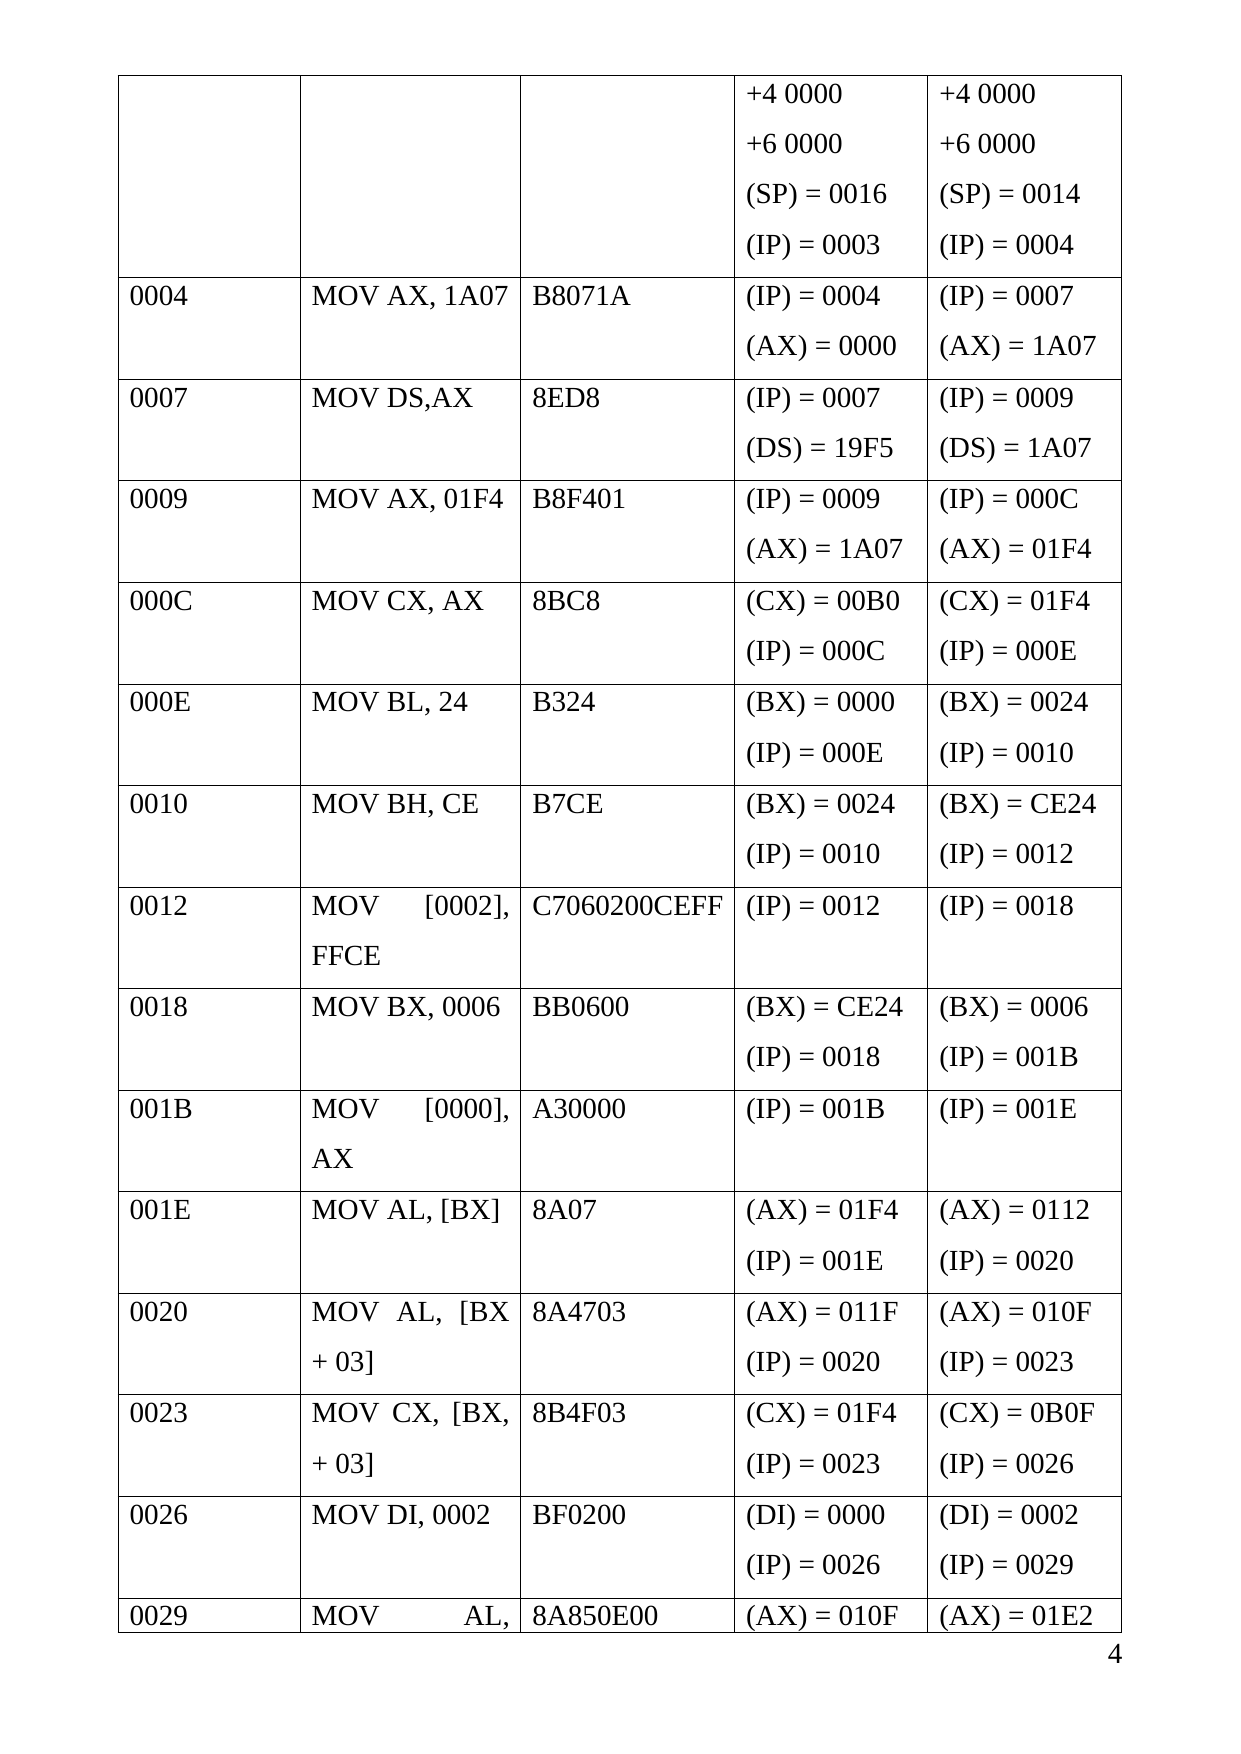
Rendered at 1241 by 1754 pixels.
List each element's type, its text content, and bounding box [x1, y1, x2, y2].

table_cell (DI) = 0000 (IP) = 0026 [735, 1497, 927, 1597]
table_cell (IP) = 0007 (DS) = 19F5 [735, 380, 927, 480]
table_cell [301, 76, 520, 277]
table_cell (IP) = 0009 (DS) = 1A07 [928, 380, 1121, 480]
table_cell 0012 [119, 888, 300, 988]
table_cell C7060200CEFF [521, 888, 734, 988]
table_cell B8F401 [521, 481, 734, 582]
table_cell (IP) = 001B [735, 1091, 927, 1191]
table_cell (IP) = 001E [928, 1091, 1121, 1191]
table_cell 0029 [119, 1599, 300, 1632]
table_cell MOV CX, [BX, + 03] [301, 1395, 520, 1496]
table_cell (AX) = 0112 (IP) = 0020 [928, 1192, 1121, 1293]
table_cell (IP) = 0004 (AX) = 0000 [735, 278, 927, 379]
table_cell (IP) = 000C (AX) = 01F4 [928, 481, 1121, 582]
table_cell 0026 [119, 1497, 300, 1597]
table_cell MOV AX, 01F4 [301, 481, 520, 582]
table_cell (BX) = 0000 (IP) = 000E [735, 685, 927, 785]
table_cell 8A4703 [521, 1294, 734, 1394]
table_cell BB0600 [521, 989, 734, 1090]
table_cell (CX) = 0B0F (IP) = 0026 [928, 1395, 1121, 1496]
table_cell MOV AL, [BX + 03] [301, 1294, 520, 1394]
table_cell 0023 [119, 1395, 300, 1496]
table_cell (BX) = 0006 (IP) = 001B [928, 989, 1121, 1090]
table_cell (BX) = 0024 (IP) = 0010 [735, 786, 927, 887]
table_cell B7CE [521, 786, 734, 887]
table_cell MOV BH, CE [301, 786, 520, 887]
table_cell 000C [119, 583, 300, 683]
table_cell MOV BL, 24 [301, 685, 520, 785]
table_cell 0020 [119, 1294, 300, 1394]
table_cell MOV AL, [BX] [301, 1192, 520, 1293]
table_cell 0009 [119, 481, 300, 582]
table_cell (DI) = 0002 (IP) = 0029 [928, 1497, 1121, 1597]
table_cell +4 0000 +6 0000 (SP) = 0014 (IP) = 0004 [928, 76, 1121, 277]
table_cell (AX) = 01E2 [928, 1599, 1121, 1632]
table_cell B8071A [521, 278, 734, 379]
table_cell 8A07 [521, 1192, 734, 1293]
table_cell (AX) = 011F (IP) = 0020 [735, 1294, 927, 1394]
table_cell (CX) = 00B0 (IP) = 000C [735, 583, 927, 683]
table_cell (AX) = 01F4 (IP) = 001E [735, 1192, 927, 1293]
table_cell BF0200 [521, 1497, 734, 1597]
table_cell A30000 [521, 1091, 734, 1191]
table_cell MOV DS,AX [301, 380, 520, 480]
table_cell MOV [0002], FFCE [301, 888, 520, 988]
table_cell (IP) = 0018 [928, 888, 1121, 988]
table_cell B324 [521, 685, 734, 785]
table_cell 8B4F03 [521, 1395, 734, 1496]
table_cell (AX) = 010F [735, 1599, 927, 1632]
table_cell 000E [119, 685, 300, 785]
table_cell 0018 [119, 989, 300, 1090]
table_cell 8A850E00 [521, 1599, 734, 1632]
table_cell [521, 76, 734, 277]
table_cell 0004 [119, 278, 300, 379]
table_cell MOV CX, AX [301, 583, 520, 683]
table_cell MOV AX, 1A07 [301, 278, 520, 379]
table_cell [119, 76, 300, 277]
table_cell 001E [119, 1192, 300, 1293]
table_cell 0007 [119, 380, 300, 480]
table_cell +4 0000 +6 0000 (SP) = 0016 (IP) = 0003 [735, 76, 927, 277]
table_cell 8BC8 [521, 583, 734, 683]
table_cell (CX) = 01F4 (IP) = 000E [928, 583, 1121, 683]
table_cell (IP) = 0009 (AX) = 1A07 [735, 481, 927, 582]
table_cell (BX) = CE24 (IP) = 0018 [735, 989, 927, 1090]
table_cell MOV BX, 0006 [301, 989, 520, 1090]
table_cell (BX) = CE24 (IP) = 0012 [928, 786, 1121, 887]
table_cell 8ED8 [521, 380, 734, 480]
table_cell MOV DI, 0002 [301, 1497, 520, 1597]
table_cell (BX) = 0024 (IP) = 0010 [928, 685, 1121, 785]
table_cell MOV AL, [301, 1599, 520, 1632]
table_cell (IP) = 0012 [735, 888, 927, 988]
table_cell (IP) = 0007 (AX) = 1A07 [928, 278, 1121, 379]
table_cell MOV [0000], AX [301, 1091, 520, 1191]
table_cell 001B [119, 1091, 300, 1191]
table_cell (CX) = 01F4 (IP) = 0023 [735, 1395, 927, 1496]
table_cell 0010 [119, 786, 300, 887]
table_cell (AX) = 010F (IP) = 0023 [928, 1294, 1121, 1394]
